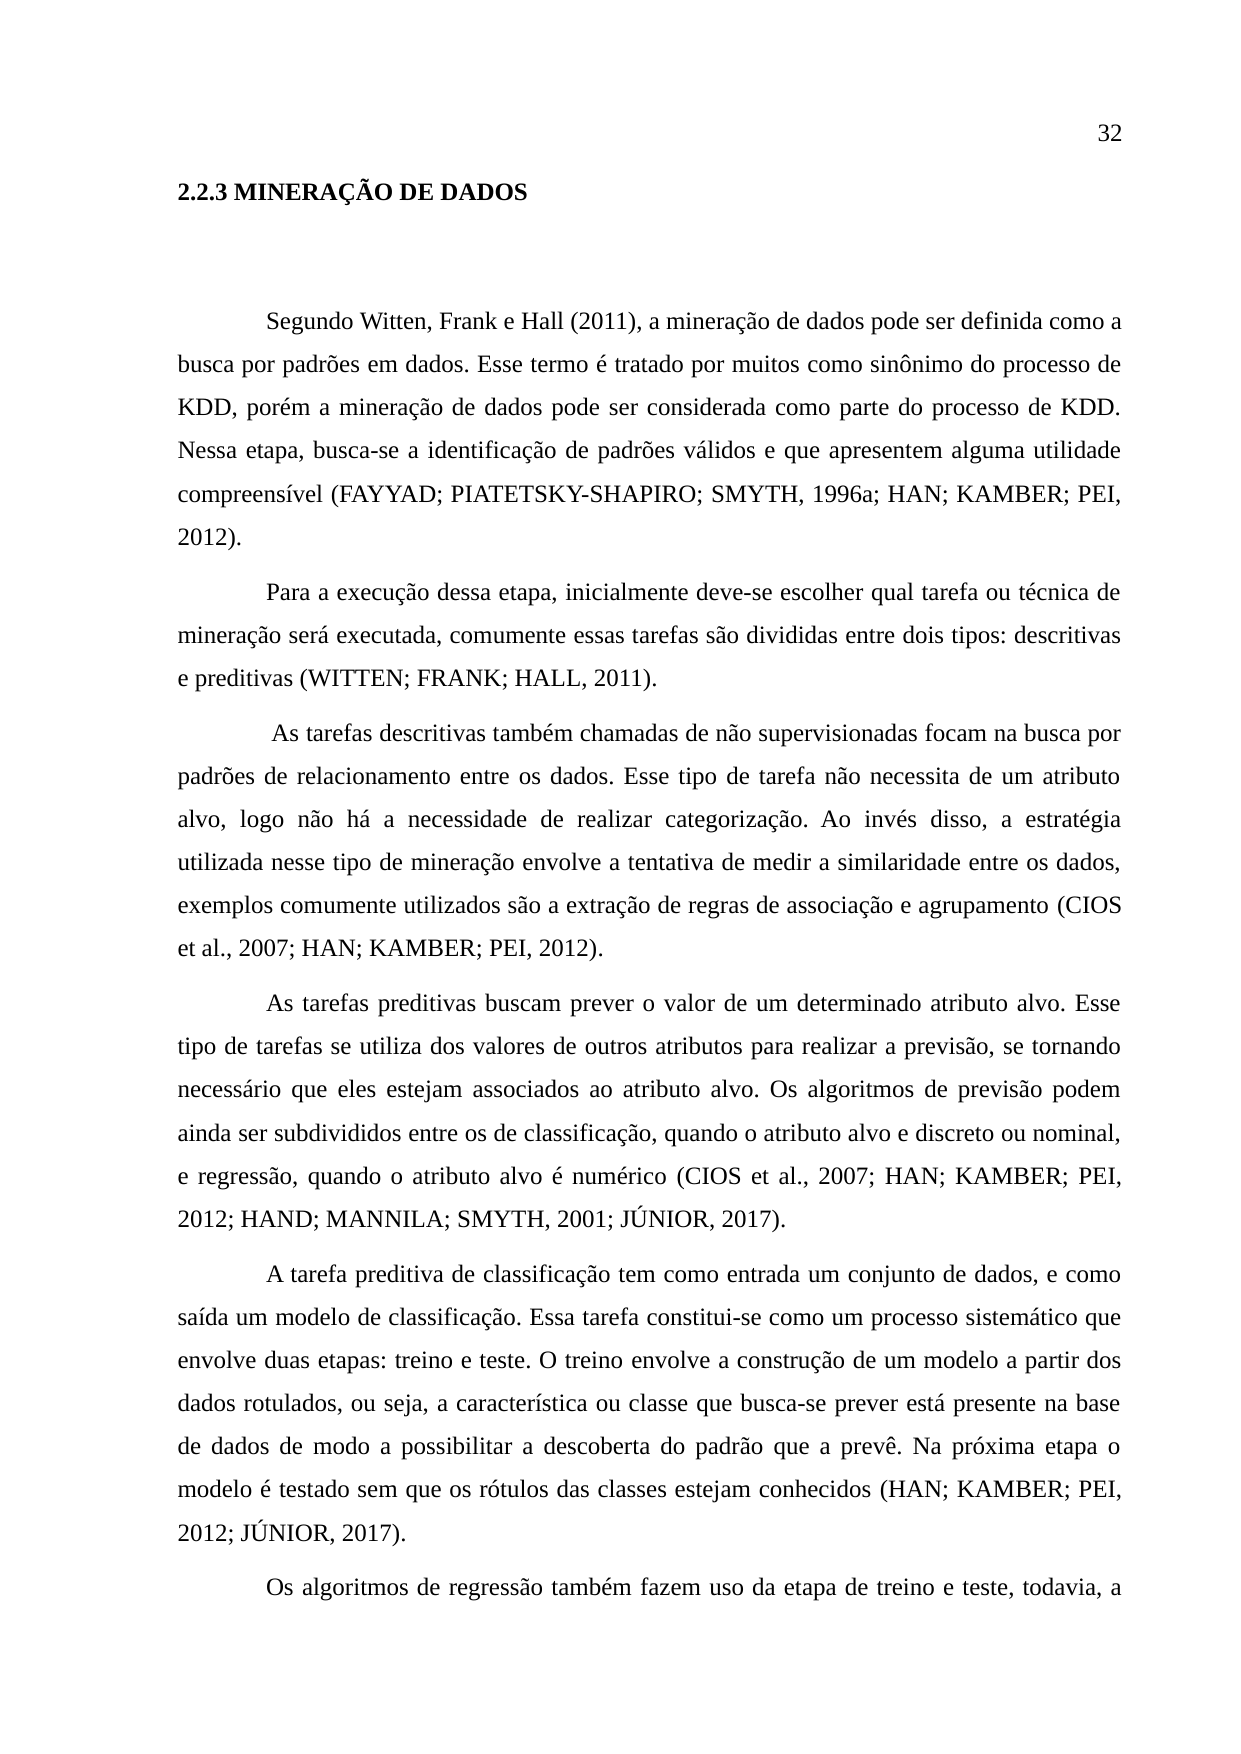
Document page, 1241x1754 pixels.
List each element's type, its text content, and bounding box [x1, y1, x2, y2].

text Os algoritmos de regressão também fazem uso da etapa de treino e teste, todavia, a [177, 1572, 1122, 1601]
text 2.2.3 Mineração de dados [177, 177, 1122, 206]
text Para a execução dessa etapa, inicialmente deve-se escolher qual tarefa ou técnica de mineração será executada, comumente essas tarefas são divididas entre dois tipos: descritivas e preditivas (WITTEN; FRANK; HALL, 2011). [177, 577, 1122, 692]
text As tarefas descritivas também chamadas de não supervisionadas focam na busca por padrões de relacionamento entre os dados. Esse tipo de tarefa não necessita de um atributo alvo, logo não há a necessidade de realizar categorização. Ao invés disso, a estratégia utilizada nesse tipo de mineração envolve a tentativa de medir a similaridade entre os dados, exemplos comumente utilizados são a extração de regras de associação e agrupamento (CIOS et al., 2007; HAN; KAMBER; PEI, 2012). [177, 718, 1122, 962]
text Segundo Witten, Frank e Hall (2011), a mineração de dados pode ser definida como a busca por padrões em dados. Esse termo é tratado por muitos como sinônimo do processo de KDD, porém a mineração de dados pode ser considerada como parte do processo de KDD. Nessa etapa, busca-se a identificação de padrões válidos e que apresentem alguma utilidade compreensível (FAYYAD; PIATETSKY-SHAPIRO; SMYTH, 1996a; HAN; KAMBER; PEI, 2012). [177, 306, 1122, 551]
text As tarefas preditivas buscam prever o valor de um determinado atributo alvo. Esse tipo de tarefas se utiliza dos valores de outros atributos para realizar a previsão, se tornando necessário que eles estejam associados ao atributo alvo. Os algoritmos de previsão podem ainda ser subdivididos entre os de classificação, quando o atributo alvo e discreto ou nominal, e regressão, quando o atributo alvo é numérico (CIOS et al., 2007; HAN; KAMBER; PEI, 2012; HAND; MANNILA; SMYTH, 2001; JÚNIOR, 2017). [177, 988, 1122, 1233]
text A tarefa preditiva de classificação tem como entrada um conjunto de dados, e como saída um modelo de classificação. Essa tarefa constitui-se como um processo sistemático que envolve duas etapas: treino e teste. O treino envolve a construção de um modelo a partir dos dados rotulados, ou seja, a característica ou classe que busca-se prever está presente na base de dados de modo a possibilitar a descoberta do padrão que a prevê. Na próxima etapa o modelo é testado sem que os rótulos das classes estejam conhecidos (HAN; KAMBER; PEI, 2012; JÚNIOR, 2017). [177, 1259, 1122, 1546]
